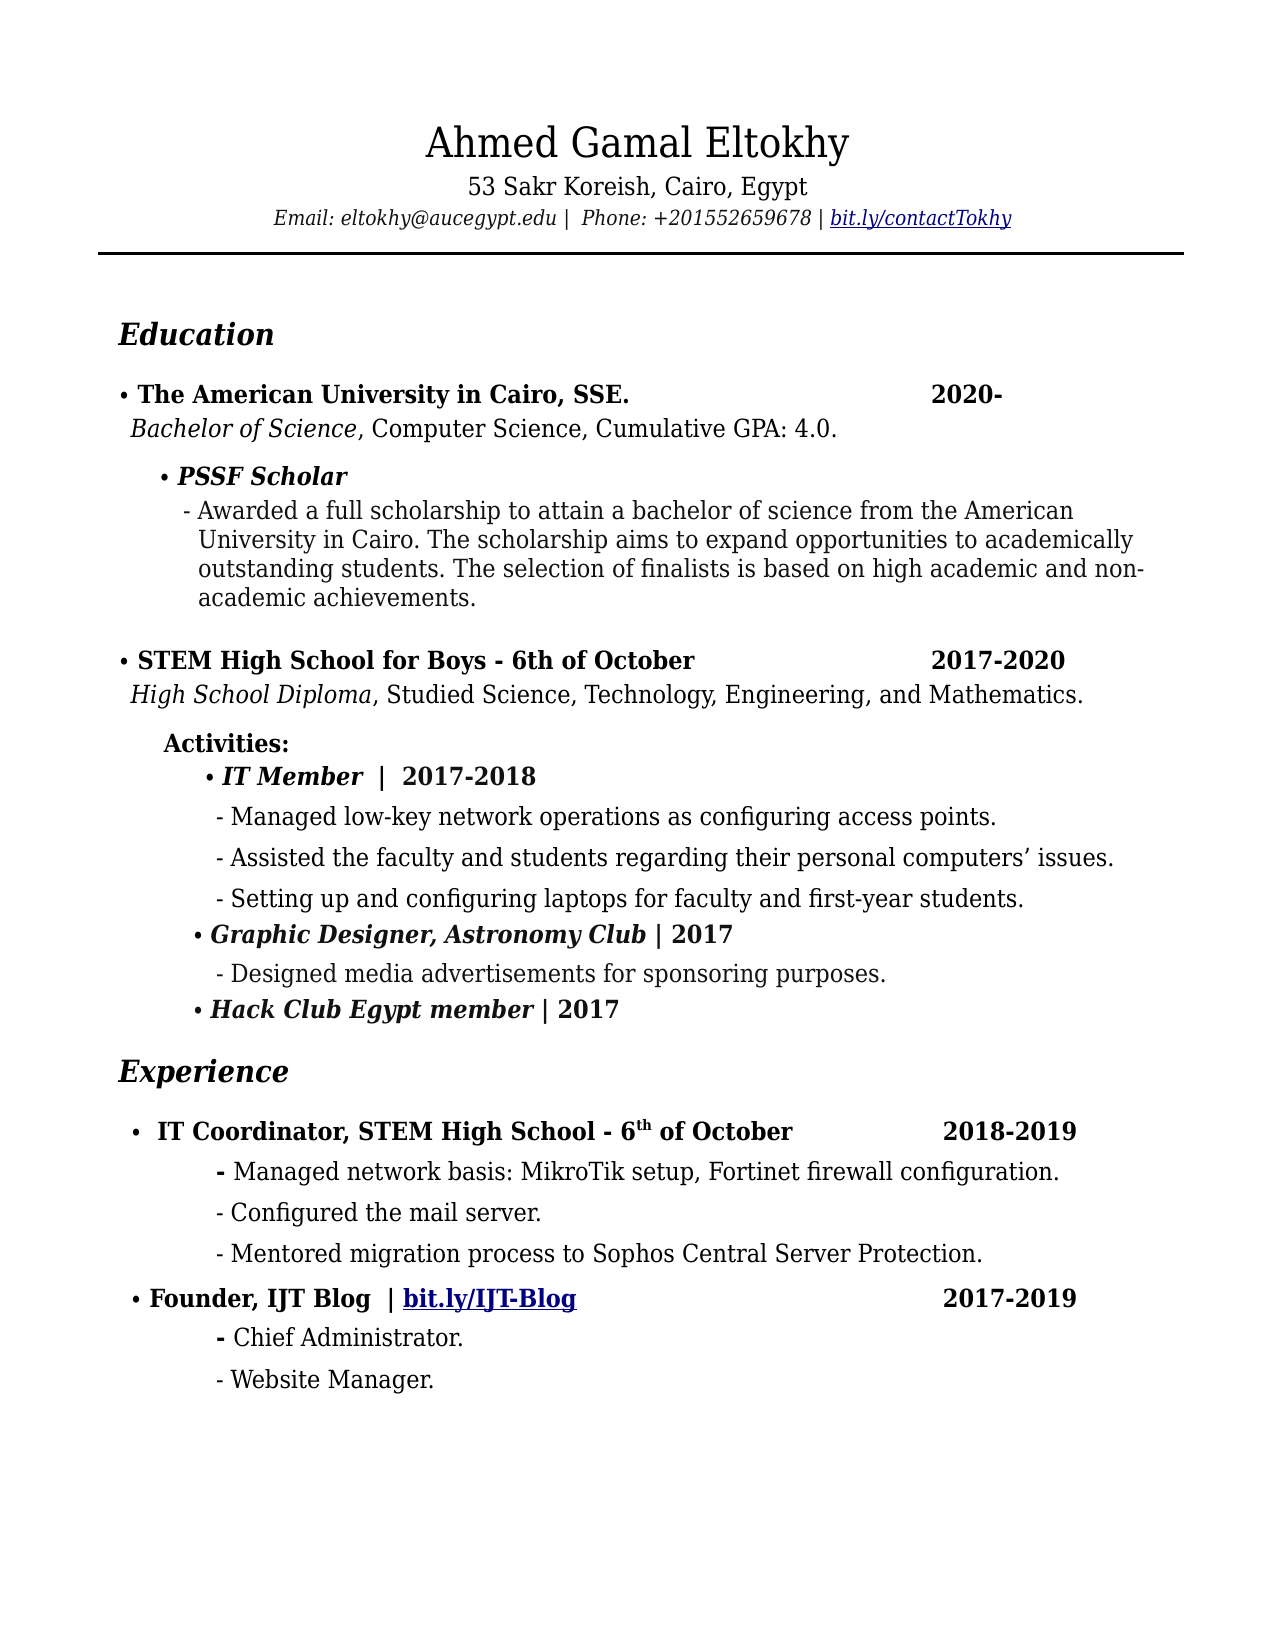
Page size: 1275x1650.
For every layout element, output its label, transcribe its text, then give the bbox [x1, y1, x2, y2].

text ∙ IT Member | 2017-2018 [130, 762, 1145, 792]
title - Setting up and configuring laptops for faculty and first-year students. [216, 884, 1157, 914]
title - Managed low-key network operations as configuring access points. [216, 802, 1157, 831]
text Activities: [130, 728, 1145, 758]
title - Website Manager. [216, 1365, 1157, 1394]
text ∙ Hack Club Egypt member | 2017 [118, 995, 1145, 1024]
text ∙ PSSF Scholar [130, 462, 1145, 492]
title - Mentored migration process to Sophos Central Server Protection. [216, 1239, 1157, 1269]
text ∙ The American University in Cairo, SSE. 2020- [118, 380, 1145, 409]
text High School Diploma, Studied Science, Technology, Engineering, and Mathematics. [130, 680, 1145, 709]
text ∙ Founder, IJT Blog | bit.ly/IJT-Blog 2017-2019 [130, 1284, 1145, 1313]
text Bachelor of Science, Computer Science, Cumulative GPA: 4.0. [130, 414, 1145, 443]
title - Assisted the faculty and students regarding their personal computers’ issues. [216, 843, 1157, 872]
text ∙ Graphic Designer, Astronomy Club | 2017 [118, 920, 1145, 949]
text ∙ IT Coordinator, STEM High School - 6th of October 2018-2019 [130, 1117, 1145, 1146]
title - Designed media advertisements for sponsoring purposes. [216, 959, 1157, 989]
text ∙ STEM High School for Boys - 6th of October 2017-2020 [118, 646, 1145, 676]
text - Awarded a full scholarship to attain a bachelor of science from the American University in Cairo. The scholarship aims to expand opportunities to academically outstanding students. The selection of finalists is based on high academic and non-academic achievements. [183, 496, 1157, 613]
title - Managed network basis: MikroTik setup, Fortinet firewall configuration. [216, 1157, 1157, 1186]
title - Configured the mail server. [216, 1198, 1157, 1227]
subtitle Experience [118, 1054, 1157, 1090]
title - Chief Administrator. [216, 1323, 1157, 1353]
subtitle Education [118, 317, 1157, 353]
